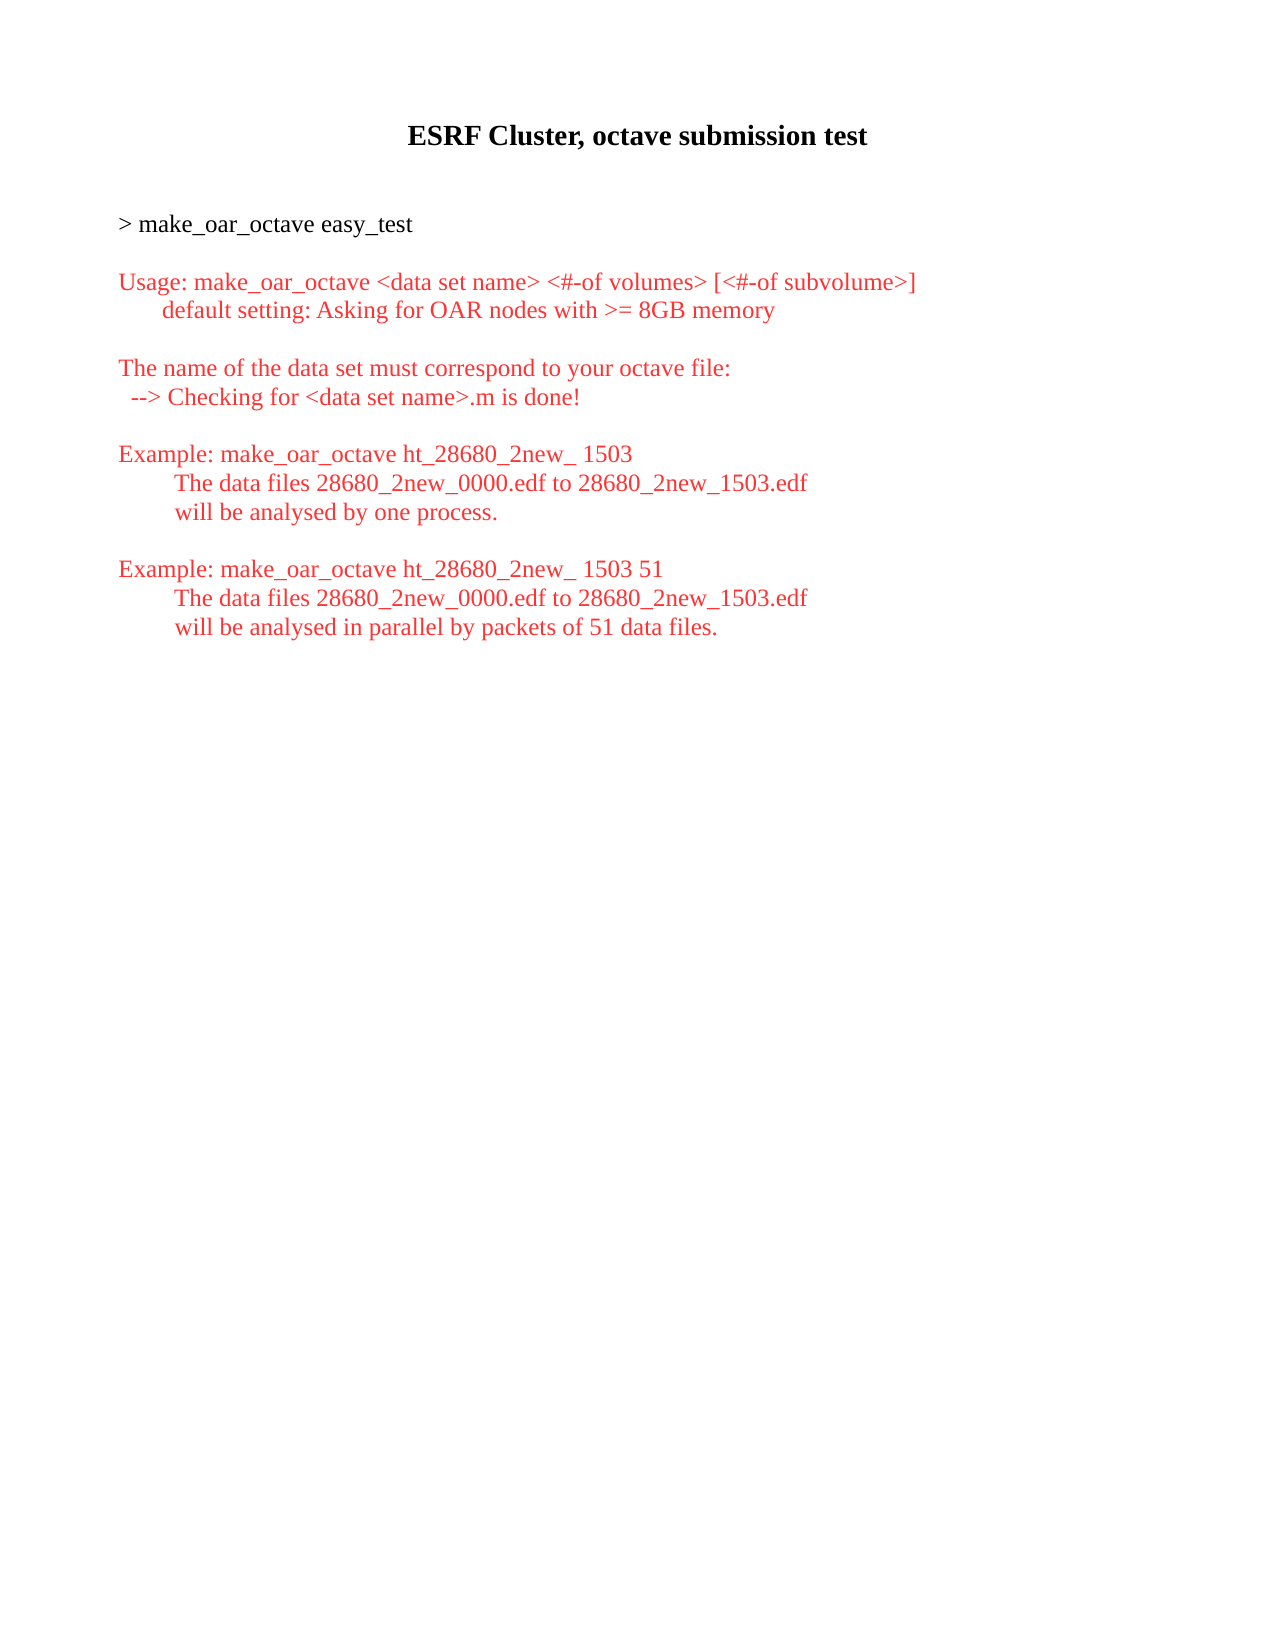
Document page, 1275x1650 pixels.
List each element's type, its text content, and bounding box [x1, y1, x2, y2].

text The data files 28680_2new_0000.edf to 28680_2new_1503.edf [118, 583, 1157, 612]
text The data files 28680_2new_0000.edf to 28680_2new_1503.edf [118, 468, 1157, 497]
text default setting: Asking for OAR nodes with >= 8GB memory [118, 295, 1157, 324]
text Example: make_oar_octave ht_28680_2new_ 1503 51 [118, 554, 1157, 583]
text > make_oar_octave easy_test [118, 209, 1157, 238]
text will be analysed in parallel by packets of 51 data files. [118, 612, 1157, 640]
text --> Checking for <data set name>.m is done! [118, 382, 1157, 410]
text ESRF Cluster, octave submission test [118, 118, 1157, 152]
text The name of the data set must correspond to your octave file: [118, 353, 1157, 382]
text Usage: make_oar_octave <data set name> <#-of volumes> [<#-of subvolume>] [118, 267, 1157, 295]
text will be analysed by one process. [118, 497, 1157, 525]
text Example: make_oar_octave ht_28680_2new_ 1503 [118, 439, 1157, 468]
